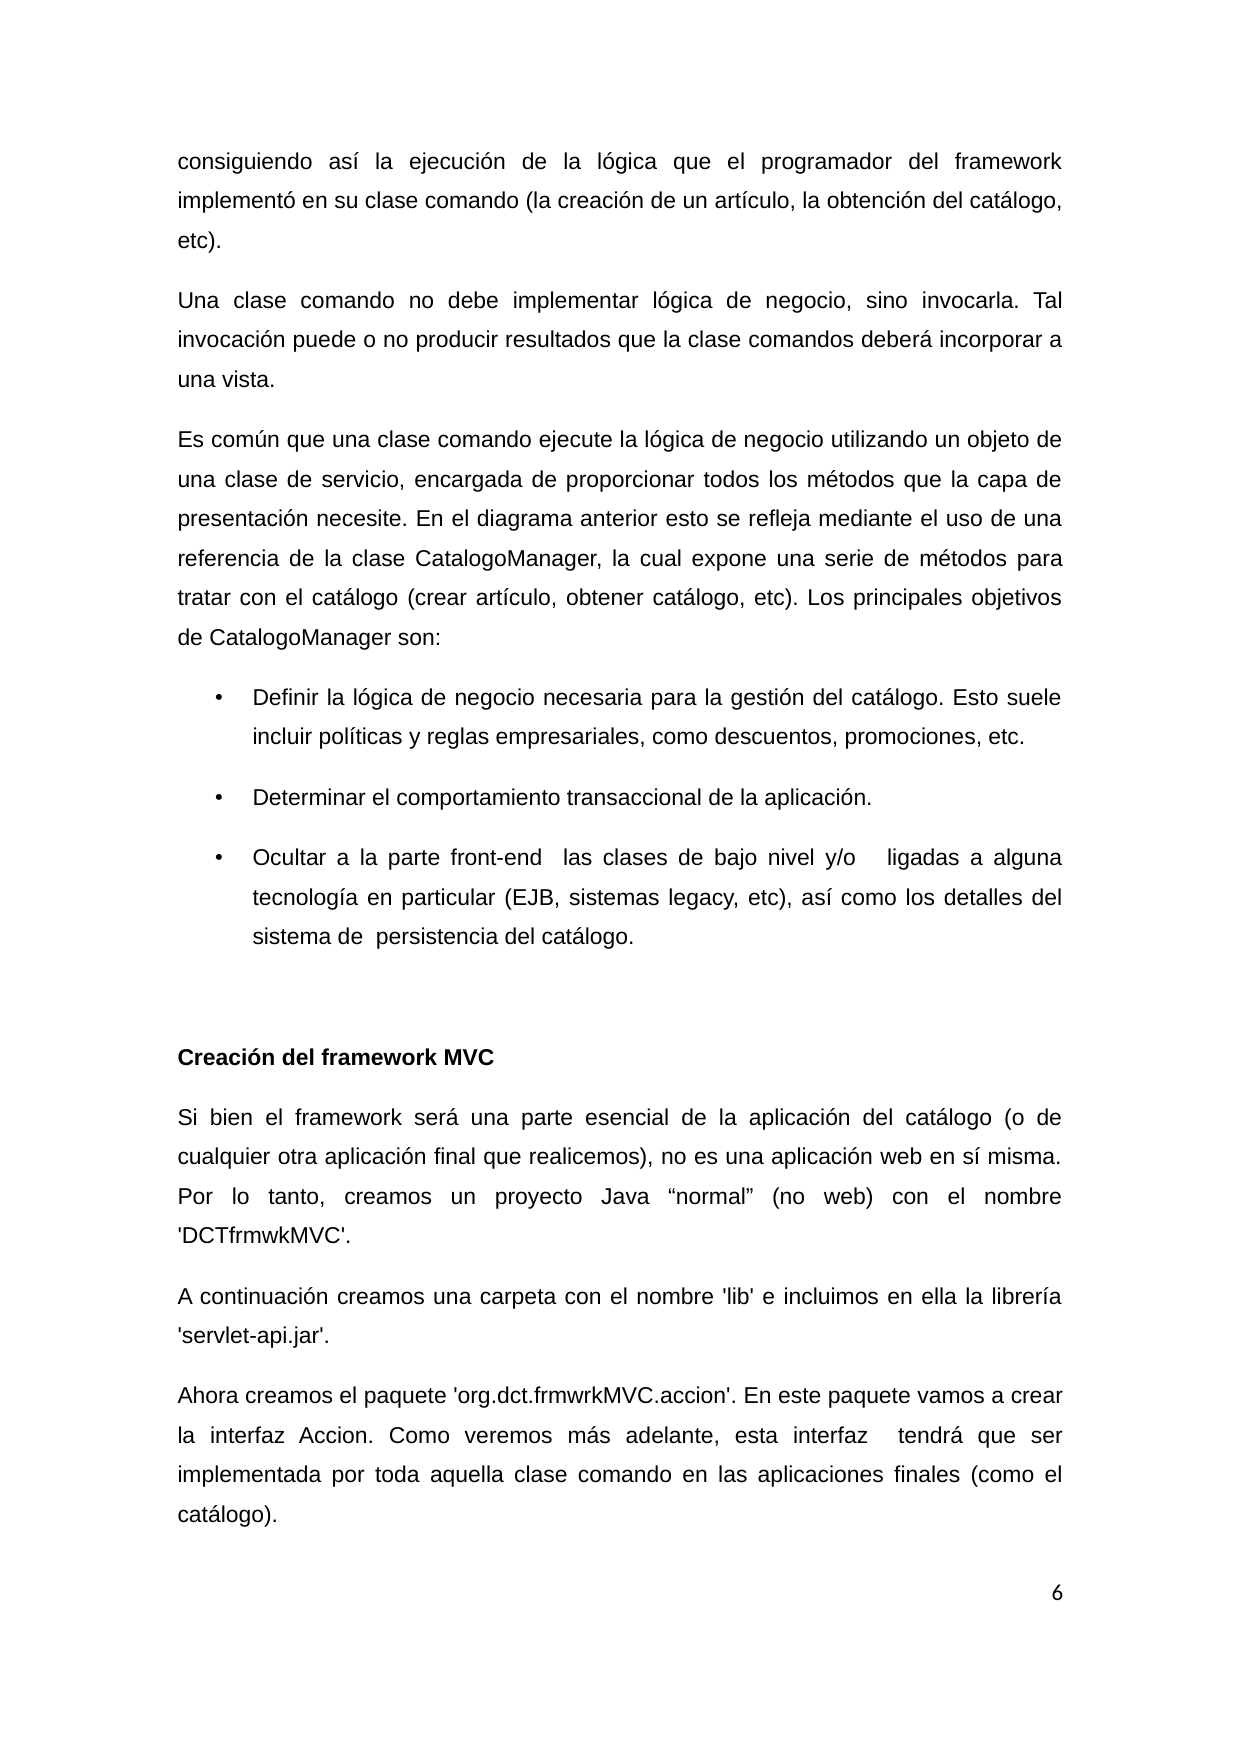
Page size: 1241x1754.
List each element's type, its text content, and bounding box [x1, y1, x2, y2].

text Una clase comando no debe implementar lógica de negocio, sino invocarla. Tal invocación puede o no producir resultados que la clase comandos deberá incorporar a una vista. [177, 287, 1063, 392]
text consiguiendo así la ejecución de la lógica que el programador del framework implementó en su clase comando (la creación de un artículo, la obtención del catálogo, etc). [177, 148, 1063, 253]
text Ahora creamos el paquete 'org.dct.frmwrkMVC.accion'. En este paquete vamos a crear la interfaz Accion. Como veremos más adelante, esta interfaz tendrá que ser implementada por toda aquella clase comando en las aplicaciones finales (como el catálogo). [177, 1382, 1063, 1527]
text Si bien el framework será una parte esencial de la aplicación del catálogo (o de cualquier otra aplicación final que realicemos), no es una aplicación web en sí misma. Por lo tanto, creamos un proyecto Java “normal” (no web) con el nombre 'DCTfrmwkMVC'. [177, 1104, 1063, 1249]
list Ocultar a la parte front-end las clases de bajo nivel y/o ligadas a alguna tecnología en particular (EJB, sistemas legacy, etc), así como los detalles del sistema de persistencia del catálogo. [215, 844, 1063, 949]
list Definir la lógica de negocio necesaria para la gestión del catálogo. Esto suele incluir políticas y reglas empresariales, como descuentos, promociones, etc. [215, 684, 1063, 750]
text Creación del framework MVC [177, 1043, 1063, 1070]
text A continuación creamos una carpeta con el nombre 'lib' e incluimos en ella la librería 'servlet-api.jar'. [177, 1283, 1063, 1348]
list Determinar el comportamiento transaccional de la aplicación. [215, 784, 1063, 810]
text Es común que una clase comando ejecute la lógica de negocio utilizando un objeto de una clase de servicio, encargada de proporcionar todos los métodos que la capa de presentación necesite. En el diagrama anterior esto se refleja mediante el uso de una referencia de la clase CatalogoManager, la cual expone una serie de métodos para tratar con el catálogo (crear artículo, obtener catálogo, etc). Los principales objetivos de CatalogoManager son: [177, 426, 1063, 650]
